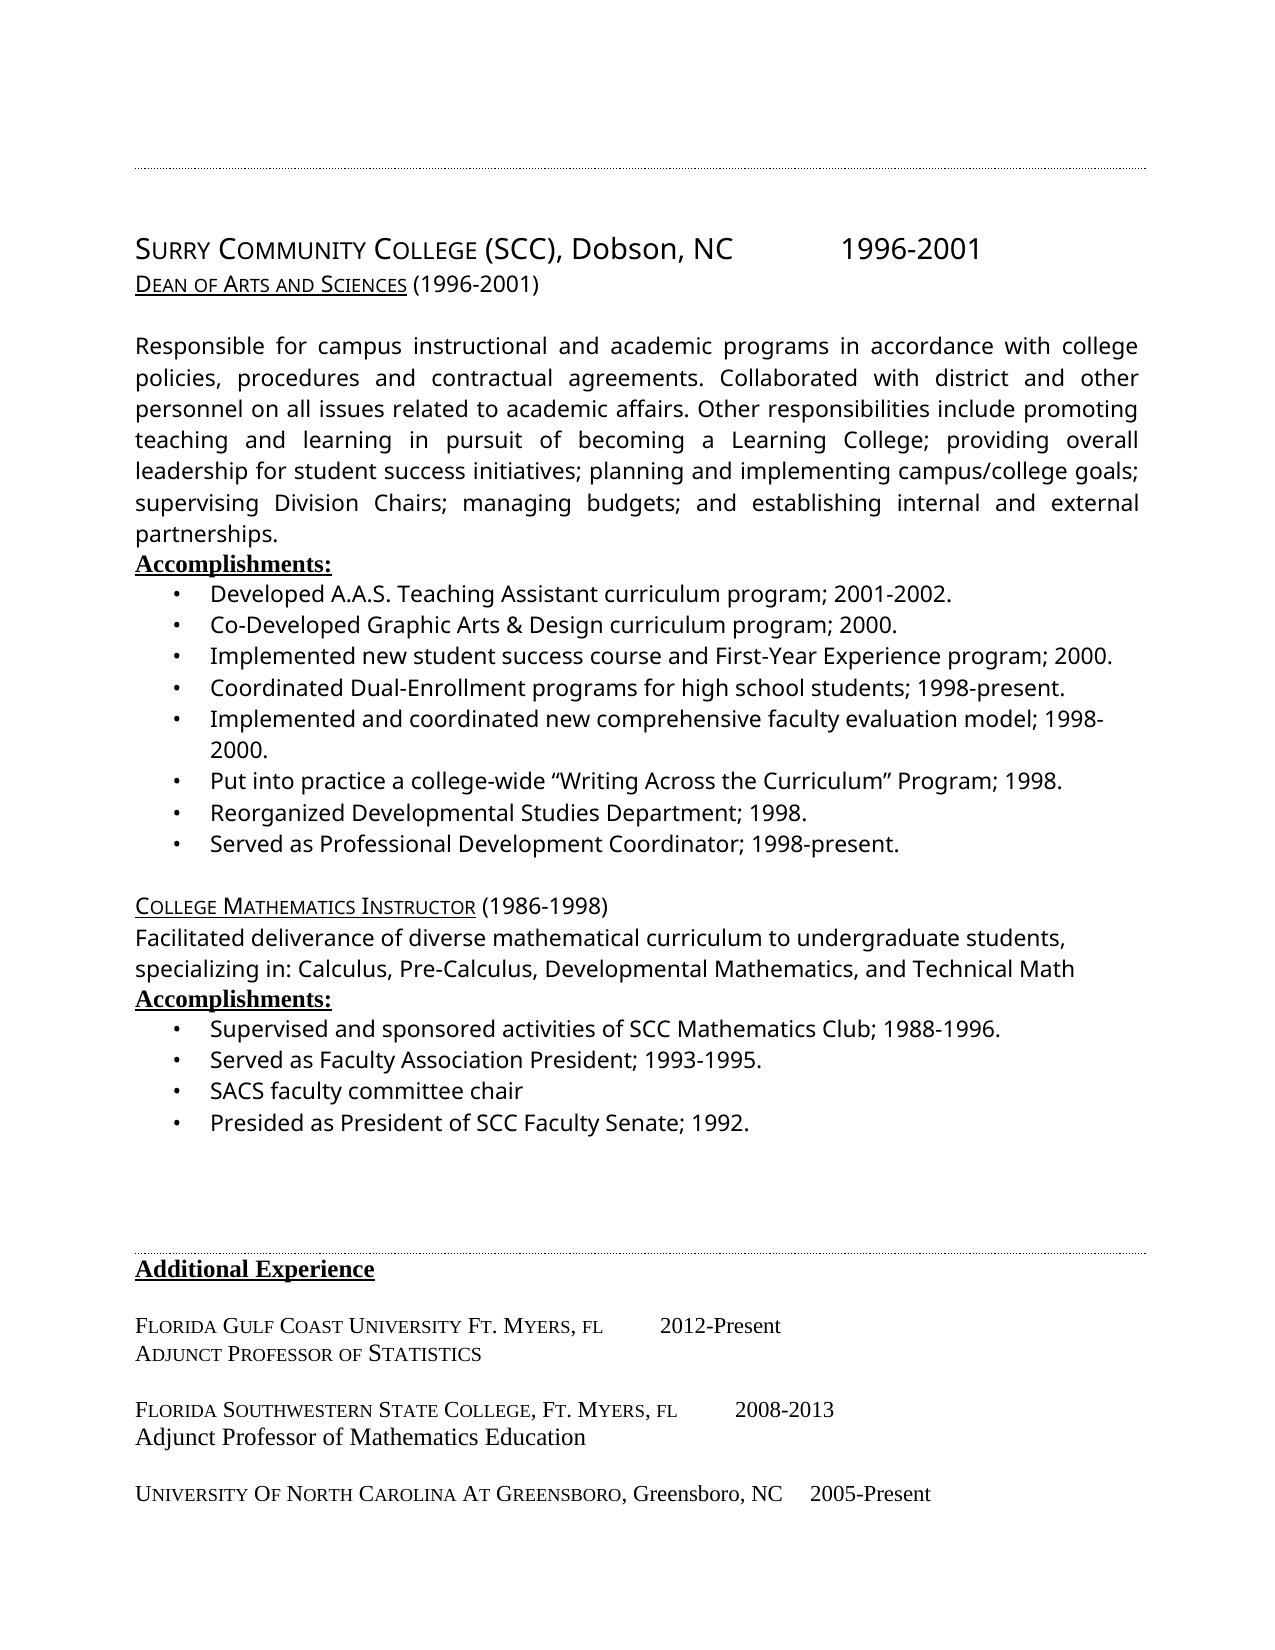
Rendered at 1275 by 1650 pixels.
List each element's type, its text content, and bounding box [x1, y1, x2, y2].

list SACS faculty committee chair [172, 1075, 1146, 1107]
text University Of North Carolina At Greensboro, Greensboro, NC 2005-Present [135, 1479, 1146, 1506]
list Served as Professional Development Coordinator; 1998-present. [172, 828, 1146, 859]
text College Mathematics Instructor (1986-1998) [135, 890, 1140, 922]
list Developed A.A.S. Teaching Assistant curriculum program; 2001-2002. [172, 578, 1146, 609]
list Implemented new student success course and First-Year Experience program; 2000. [172, 640, 1146, 672]
list Reorganized Developmental Studies Department; 1998. [172, 797, 1146, 828]
text Responsible for campus instructional and academic programs in accordance with college policies, procedures and contractual agreements. Collaborated with district and other personnel on all issues related to academic affairs. Other responsibilities include promoting teaching and learning in pursuit of becoming a Learning College; providing overall leadership for student success initiatives; planning and implementing campus/college goals; supervising Division Chairs; managing budgets; and establishing internal and external partnerships. [135, 330, 1140, 549]
list Coordinated Dual-Enrollment programs for high school students; 1998-present. [172, 672, 1146, 703]
text Accomplishments: [135, 984, 1146, 1013]
text Adjunct Professor of Statistics [135, 1338, 1146, 1367]
text Adjunct Professor of Mathematics Education [135, 1422, 1146, 1451]
list Implemented and coordinated new comprehensive faculty evaluation model; 1998-2000. [172, 703, 1146, 765]
list Supervised and sponsored activities of SCC Mathematics Club; 1988-1996. [172, 1013, 1146, 1044]
list Served as Faculty Association President; 1993-1995. [172, 1044, 1146, 1075]
text Surry Community College (SCC), Dobson, NC 1996-2001 [135, 228, 1140, 268]
text Florida Gulf Coast University Ft. Myers, fl 2012-Present [135, 1312, 1146, 1338]
text Accomplishments: [135, 549, 1146, 578]
text Additional Experience [135, 1254, 1146, 1283]
text Florida Southwestern State College, Ft. Myers, fl 2008-2013 [135, 1396, 1146, 1422]
list Co-Developed Graphic Arts & Design curriculum program; 2000. [172, 609, 1146, 640]
list Put into practice a college-wide “Writing Across the Curriculum” Program; 1998. [172, 765, 1146, 797]
text Facilitated deliverance of diverse mathematical curriculum to undergraduate students, specializing in: Calculus, Pre-Calculus, Developmental Mathematics, and Technical Math [135, 922, 1140, 984]
text Dean of Arts and Sciences (1996-2001) [135, 268, 1140, 299]
list Presided as President of SCC Faculty Senate; 1992. [172, 1107, 1146, 1138]
